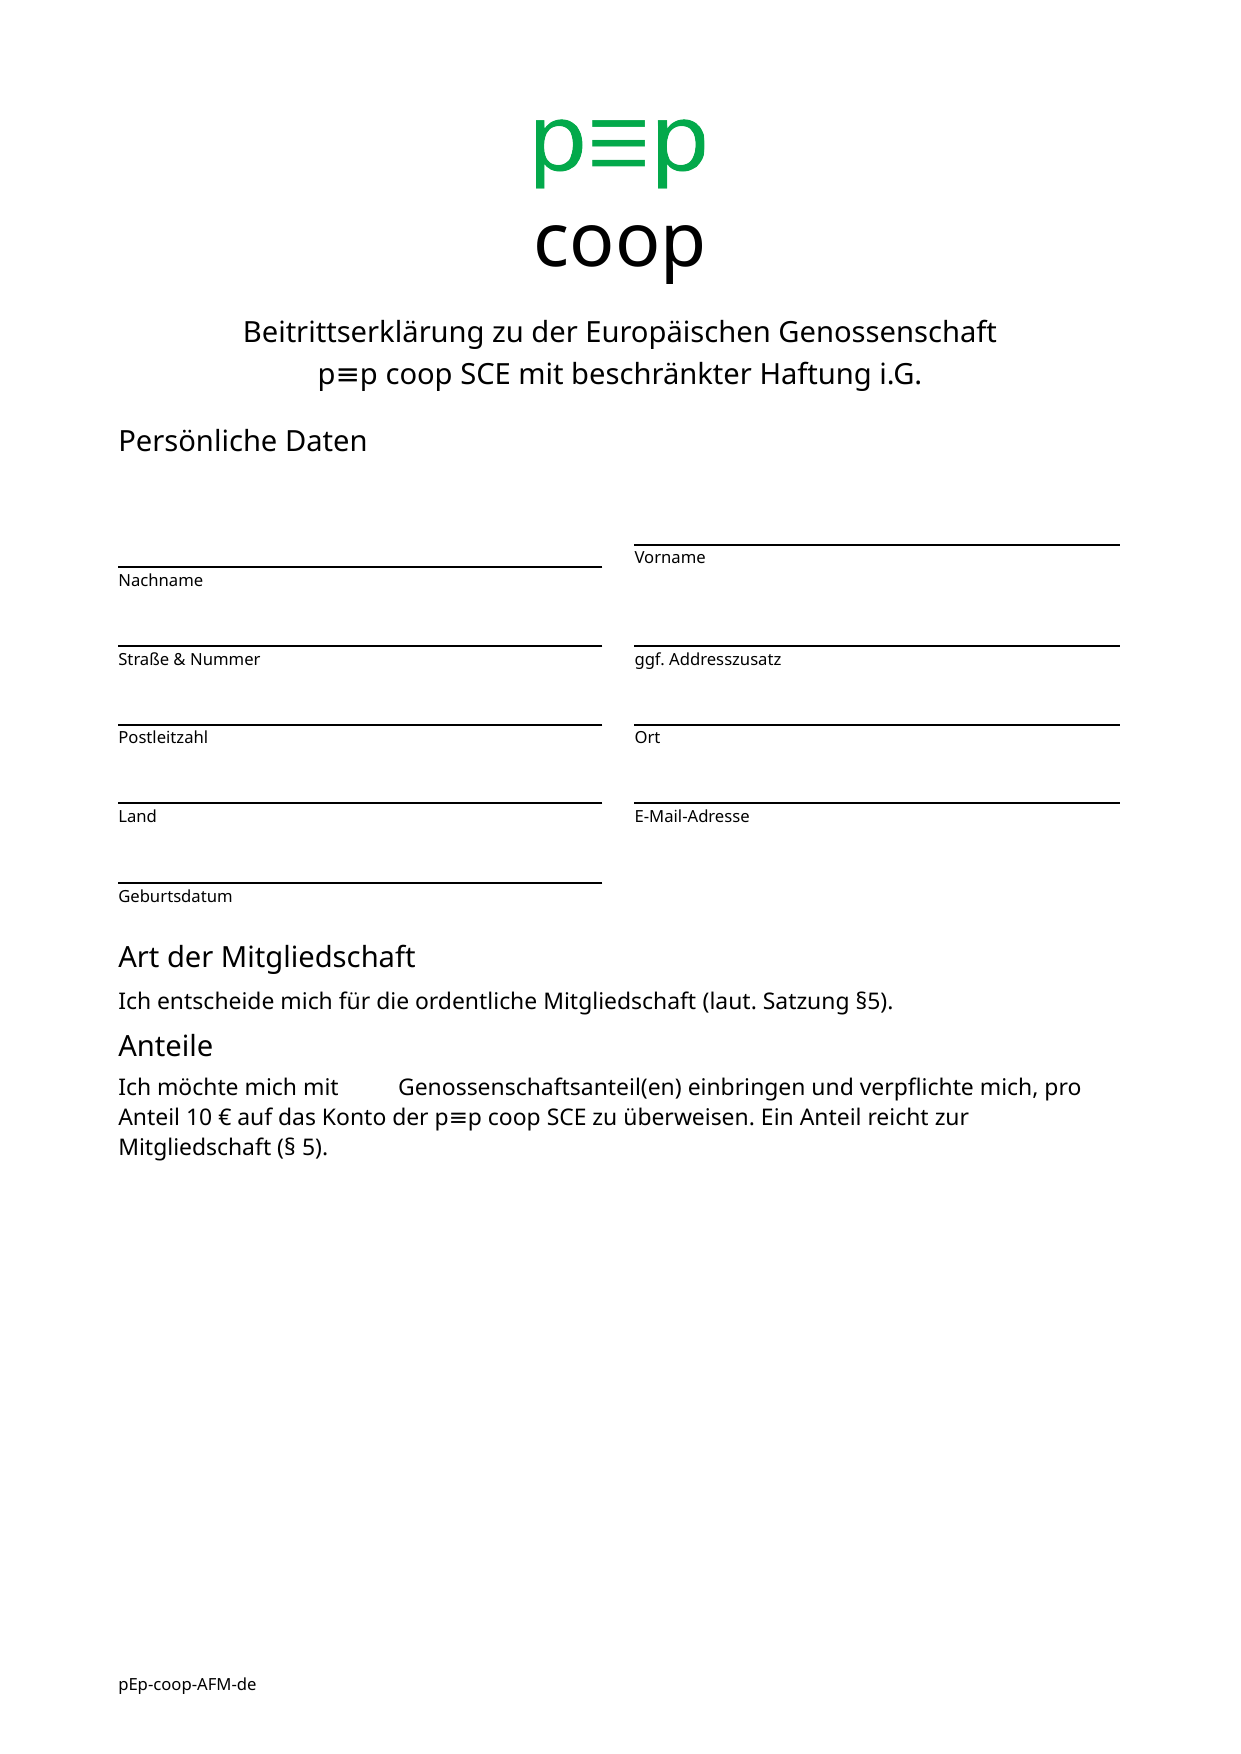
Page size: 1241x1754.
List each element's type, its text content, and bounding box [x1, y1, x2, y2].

subtitle Anteile [118, 1033, 1122, 1063]
table_cell Land [118, 804, 602, 827]
table_cell [118, 591, 602, 645]
table_header [634, 490, 1120, 544]
text coop [118, 186, 1122, 288]
table_header [603, 490, 634, 591]
table_cell [118, 670, 602, 724]
text Persönliche Daten [118, 420, 1122, 460]
table_header [118, 490, 602, 566]
table_cell [603, 591, 634, 670]
subtitle Art der Mitgliedschaft [118, 937, 1122, 976]
table_cell ggf. Addresszusatz [634, 647, 1120, 670]
table_cell [603, 827, 634, 907]
table_header Vorname [634, 546, 1120, 591]
table_cell [118, 827, 602, 882]
table_cell Postleitzahl [118, 726, 602, 748]
table_cell [603, 749, 634, 827]
table_cell [634, 827, 1120, 907]
text Ich entscheide mich für die ordentliche Mitgliedschaft (laut. Satzung §5). [118, 985, 1122, 1015]
table_cell [634, 670, 1120, 724]
picture [536, 119, 705, 189]
table_cell Ort [634, 726, 1120, 748]
table_cell [634, 749, 1120, 802]
table_header Nachname [118, 568, 602, 591]
table_cell [603, 670, 634, 748]
table_cell Straße & Nummer [118, 647, 602, 670]
table_cell Geburtsdatum [118, 884, 602, 907]
text p≡p coop SCE mit beschränkter Haftung i.G. [118, 360, 1122, 390]
text Beitrittserklärung zu der Europäischen Genossenschaft [118, 318, 1122, 348]
text Ich möchte mich mit Genossenschaftsanteil(en) einbringen und verpflichte mich, pro Anteil 10 € auf das Konto der p≡p coop SCE zu überweisen. Ein Anteil reicht zur Mitgliedschaft (§ 5). [118, 1072, 1122, 1162]
table_cell E-Mail-Adresse [634, 804, 1120, 827]
table_cell [118, 749, 602, 802]
table_cell [634, 591, 1120, 645]
